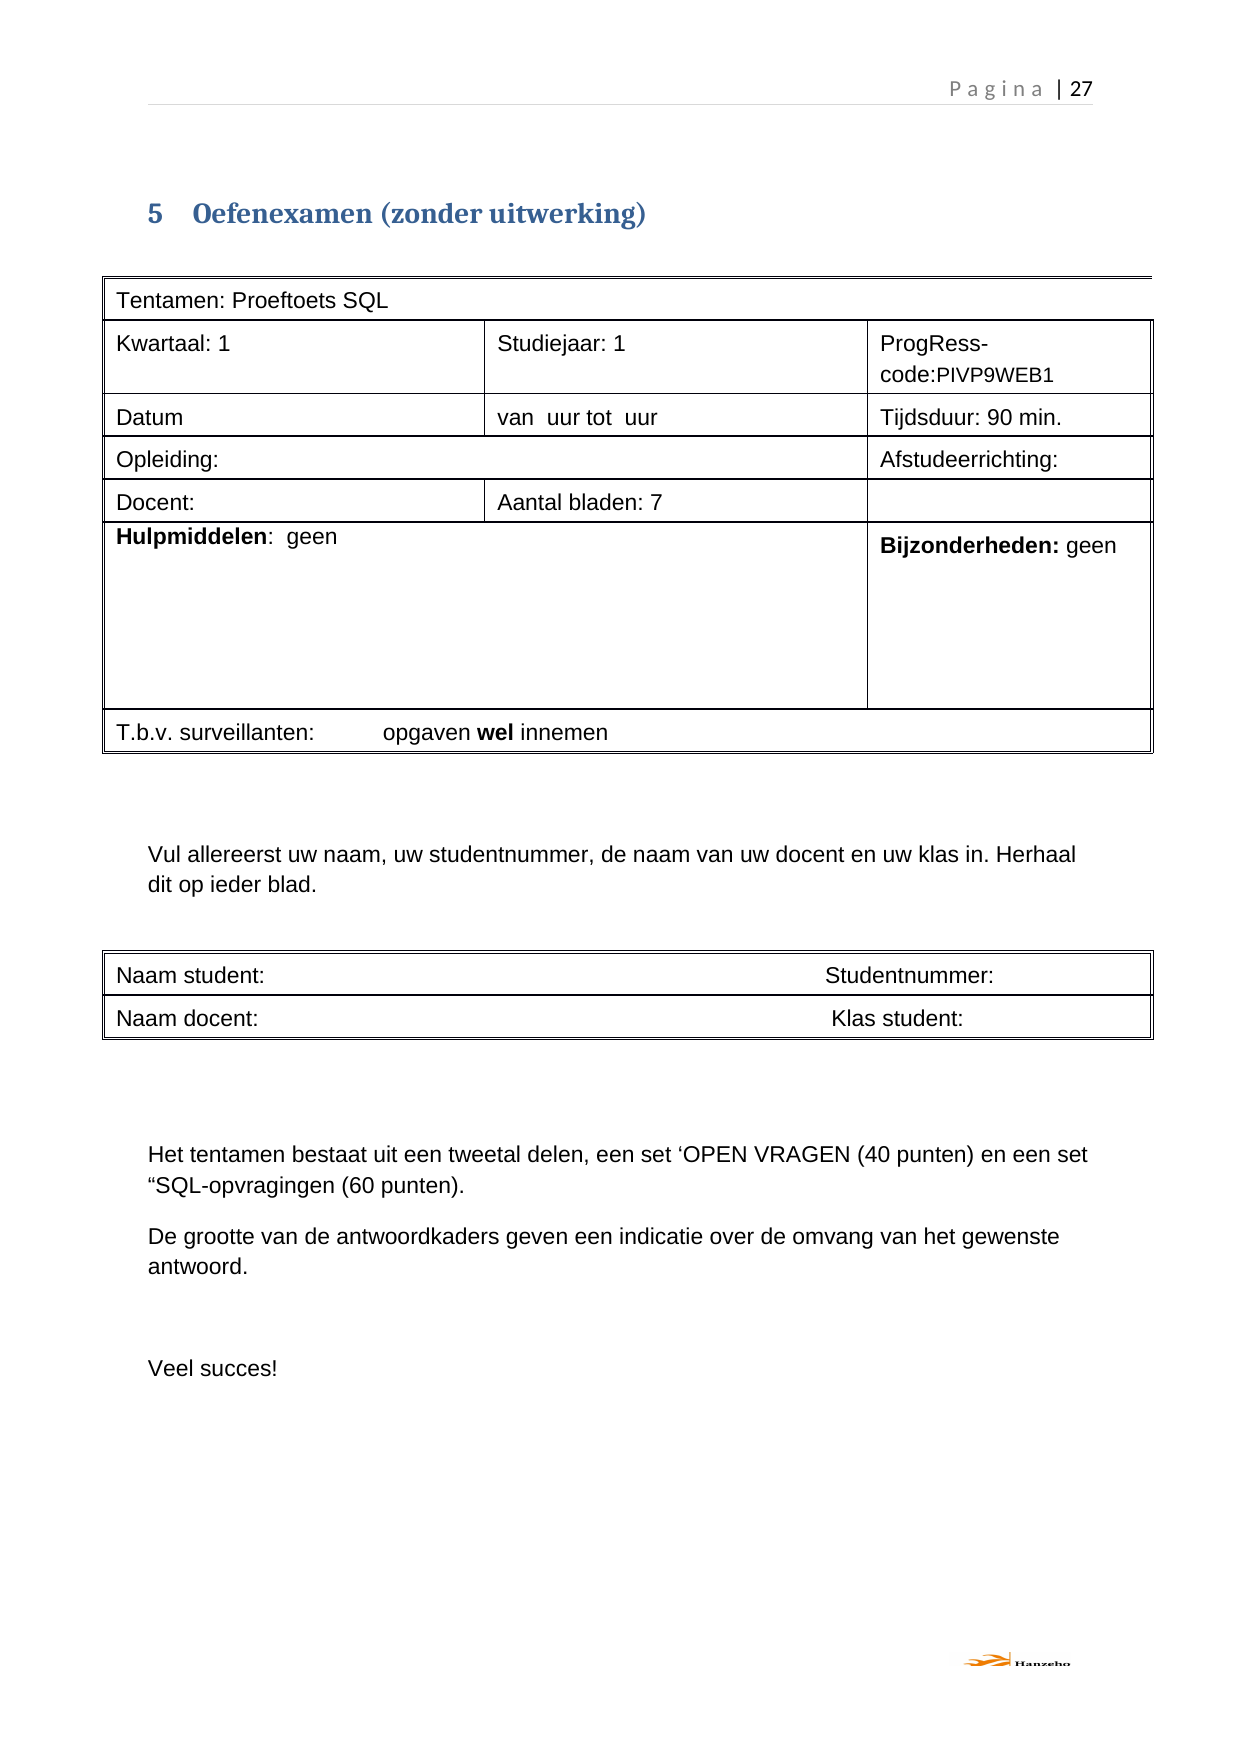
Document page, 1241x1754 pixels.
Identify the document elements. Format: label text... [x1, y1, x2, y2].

text Veel succes! [148, 1355, 1093, 1381]
table_cell van uur tot uur [485, 394, 867, 435]
table_cell Afstudeerrichting: [868, 437, 1150, 478]
table_cell Opleiding: [105, 437, 867, 478]
subtitle Oefenexamen (zonder uitwerking) [148, 198, 1093, 231]
table_cell Kwartaal: 1 [105, 321, 484, 392]
table_cell Aantal bladen: 7 [485, 480, 867, 521]
text Vul allereerst uw naam, uw studentnummer, de naam van uw docent en uw klas in. Herhaal dit op ieder blad. [148, 841, 1093, 898]
table_cell Studiejaar: 1 [485, 321, 867, 392]
table_header Naam student: Studentnummer: [105, 954, 1150, 994]
table_cell Tijdsduur: 90 min. [868, 394, 1150, 435]
table_cell Naam docent: Klas student: [105, 996, 1150, 1037]
table_cell Docent: [105, 480, 484, 521]
table_header Tentamen: Proeftoets SQL [105, 279, 1152, 319]
table_cell T.b.v. surveillanten: opgaven wel innemen [105, 710, 1150, 751]
picture [952, 1652, 1194, 1681]
text De grootte van de antwoordkaders geven een indicatie over de omvang van het gewenste antwoord. [148, 1223, 1093, 1279]
table_cell ProgRess-code:PIVP9WEB1 [868, 321, 1150, 392]
text Het tentamen bestaat uit een tweetal delen, een set ‘OPEN VRAGEN (40 punten) en een set “SQL-opvragingen (60 punten). [148, 1141, 1093, 1198]
table_cell [868, 480, 1150, 521]
table_cell Hulpmiddelen: geen [105, 523, 867, 708]
table_cell Datum [105, 394, 484, 435]
table_cell Bijzonderheden: geen [868, 523, 1150, 708]
